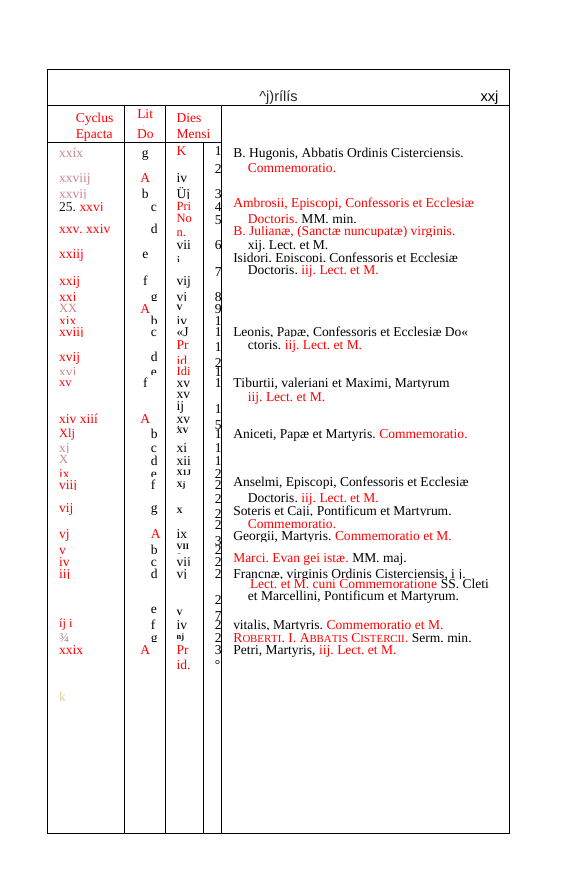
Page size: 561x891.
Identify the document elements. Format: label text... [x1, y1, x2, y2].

table_cell b [125, 426, 165, 440]
table_cell 2 [204, 160, 221, 186]
table_cell VIIJ [166, 542, 203, 554]
table_cell Üj [166, 186, 203, 199]
table_cell d [125, 566, 165, 578]
table_cell vj [166, 288, 203, 301]
table_cell xix [48, 312, 124, 324]
table_cell 12 [204, 337, 221, 364]
table_cell g [125, 629, 165, 641]
table_cell Non. [166, 211, 203, 237]
table_cell f [125, 477, 165, 490]
table_cell v [48, 542, 124, 554]
table_cell g [125, 288, 165, 301]
table_cell viij [166, 237, 203, 262]
table_cell Aniceti, Papæ et Martyris. Commemoratio. [222, 426, 509, 440]
table_cell vj [48, 515, 124, 542]
table_cell 5 [204, 211, 221, 237]
table_cell g [125, 490, 165, 515]
table_cell 9 [204, 301, 221, 312]
table_cell A [125, 389, 165, 426]
table_cell iij. Lect. et M. [222, 389, 509, 426]
table_cell 18 [204, 440, 221, 452]
table_cell 26 [204, 566, 221, 578]
table_cell ctoris. iij. Lect. et M. [222, 337, 509, 364]
table_cell Doctoris. iij. Lect. et M. [222, 262, 509, 288]
table_cell vij [166, 262, 203, 288]
table_cell V [166, 578, 203, 617]
table_cell xxiij [48, 237, 124, 262]
table_cell iv [48, 554, 124, 566]
table_cell xxj [48, 288, 124, 301]
table_cell e [125, 466, 165, 477]
table_cell X [166, 490, 203, 515]
table_cell e [125, 578, 165, 617]
table_cell vij [48, 490, 124, 515]
table_cell 10 [204, 312, 221, 324]
table_cell xj [48, 440, 124, 452]
table_cell 21 [204, 477, 221, 490]
table_cell iv [166, 160, 203, 186]
table_cell ix [166, 515, 203, 542]
table_cell Francnæ, virginis Ordinis Cisterciensis, i j. [222, 566, 509, 578]
table_cell vj [166, 566, 203, 578]
table_cell 1 [204, 143, 221, 160]
table_cell 28 [204, 617, 221, 629]
table_cell Dies [166, 106, 221, 126]
table_cell A [125, 160, 165, 186]
table_cell d [125, 211, 165, 237]
table_cell f [125, 262, 165, 288]
table_cell 3° [204, 641, 221, 833]
table_cell Leonis, Papæ, Confessoris et Ecclesiæ Do« [222, 324, 509, 337]
table_cell xiv xiií [48, 389, 124, 426]
table_cell xvj [48, 364, 124, 375]
table_cell c [125, 199, 165, 211]
table_cell 23 [204, 515, 221, 542]
table_cell [222, 440, 509, 452]
table_cell Mensis. [166, 126, 221, 142]
table_cell V [166, 301, 203, 312]
table_cell viij [48, 477, 124, 490]
table_cell 19 [204, 452, 221, 466]
table_cell xxix k [48, 641, 124, 833]
table_header [48, 70, 165, 104]
table_cell Xlj [48, 426, 124, 440]
table_cell xxviij [48, 160, 124, 186]
table_cell Idib. [166, 364, 203, 375]
table_cell Commemoratio. Georgii, Martyris. Commemoratio et M. [222, 515, 509, 542]
table_cell 17 [204, 426, 221, 440]
table_cell 20 [204, 466, 221, 477]
table_cell xv [48, 375, 124, 388]
table_cell xij. Lect. et M. Isidori, Episcopi, Confessoris et Ecclesiæ [222, 237, 509, 262]
table_cell XX [48, 301, 124, 312]
table_cell [222, 288, 509, 301]
table_cell B. Hugonis, Abbatis Ordinis Cisterciensis. [222, 142, 509, 160]
table_cell g [125, 143, 165, 160]
table_cell 7 [204, 262, 221, 288]
table_cell Anselmi, Episcopi, Confessoris et Ecclesiæ [222, 466, 509, 490]
table_cell Doctoris. MM. min. B. Julianæ, (Sanctæ nuncupatæ) virginis. [222, 211, 509, 237]
table_cell ix [48, 466, 124, 477]
table_cell [222, 452, 509, 466]
table_cell Marci. Evan gei istæ. MM. maj. [222, 542, 509, 566]
table_cell xvij [48, 337, 124, 364]
table_cell xviij [48, 324, 124, 337]
table_cell d [125, 452, 165, 466]
table_cell [222, 106, 509, 126]
table_cell A [125, 515, 165, 542]
table_cell Dom. [125, 126, 165, 142]
table_cell xiij [166, 452, 203, 466]
table_cell iij [48, 566, 124, 578]
table_cell c [125, 440, 165, 452]
table_cell 3 [204, 186, 221, 199]
table_cell b [125, 542, 165, 554]
table_cell xvij xvj [166, 389, 203, 426]
table_cell Prid. [166, 641, 203, 833]
table_cell Commemoratio. [222, 160, 509, 186]
table_cell Prid. [166, 199, 203, 211]
table_cell xxij [48, 262, 124, 288]
table_cell 11 [204, 324, 221, 337]
table_cell Roberti, I. Abbatis Cistercii. Serm. min. [222, 629, 509, 641]
table_cell 25. xxvj [48, 199, 124, 211]
table_cell c [125, 324, 165, 337]
table_cell [222, 301, 509, 312]
table_cell xxv. xxiv [48, 211, 124, 237]
table_cell «J [166, 324, 203, 337]
table_cell Litt. [125, 106, 165, 126]
table_cell Epactar. [48, 126, 124, 142]
table_cell 13 [204, 364, 221, 375]
table_cell 15 16 [204, 389, 221, 426]
table_cell b [125, 186, 165, 199]
table_cell d [125, 337, 165, 364]
table_cell Petri, Martyris, iij. Lect. et M. [222, 641, 509, 833]
table_cell e [125, 364, 165, 375]
table_header ^j)rílís xxj [165, 70, 509, 104]
table_cell xiv [166, 440, 203, 452]
table_cell xxvij [48, 186, 124, 199]
table_cell 29 [204, 629, 221, 641]
table_cell ¾ [48, 629, 124, 641]
table_cell Doctoris. iij. Lect. et M. Soteris et Caji, Pontificum et Martyrum. [222, 490, 509, 515]
table_cell f [125, 617, 165, 629]
table_cell iv [166, 312, 203, 324]
table_cell 24 [204, 542, 221, 554]
table_cell 4 [204, 199, 221, 211]
table_cell 8 [204, 288, 221, 301]
table_cell xvuj [166, 375, 203, 388]
table_cell iv [166, 617, 203, 629]
table_cell f [125, 375, 165, 388]
table_cell A [125, 301, 165, 312]
table_cell e [125, 237, 165, 262]
table_cell [222, 312, 509, 324]
table_cell Prid. [166, 337, 203, 364]
table_cell A [125, 641, 165, 833]
table_cell X [48, 452, 124, 466]
table_cell Ambrosii, Episcopi, Confessoris et Ecclesiæ [222, 186, 509, 211]
table_cell Tiburtii, valeriani et Maximi, Martyrum [222, 375, 509, 388]
table_cell Kal. [166, 143, 203, 160]
table_cell 6 [204, 237, 221, 262]
table_cell c [125, 554, 165, 566]
table_cell íj i [48, 578, 124, 629]
table_cell 22 [204, 490, 221, 515]
table_cell XV [166, 426, 203, 440]
table_cell [222, 126, 509, 142]
table_cell Xj [166, 477, 203, 490]
table_cell vij [166, 554, 203, 566]
table_cell 25 [204, 554, 221, 566]
table_cell Cyclus [48, 106, 124, 126]
table_cell xxíx [48, 143, 124, 160]
table_cell b [125, 312, 165, 324]
table_cell [222, 364, 509, 375]
table_cell 14 [204, 375, 221, 388]
table_cell vitalis, Martyris. Commemoratio et M. [222, 617, 509, 629]
table_cell 27 [204, 578, 221, 617]
table_cell nj [166, 629, 203, 641]
table_cell X1J [166, 466, 203, 477]
table_cell Lect. et M. cuni Commemoratione SS. Cleti et Marcellini, Pontificum et Martyrum. [222, 578, 509, 617]
